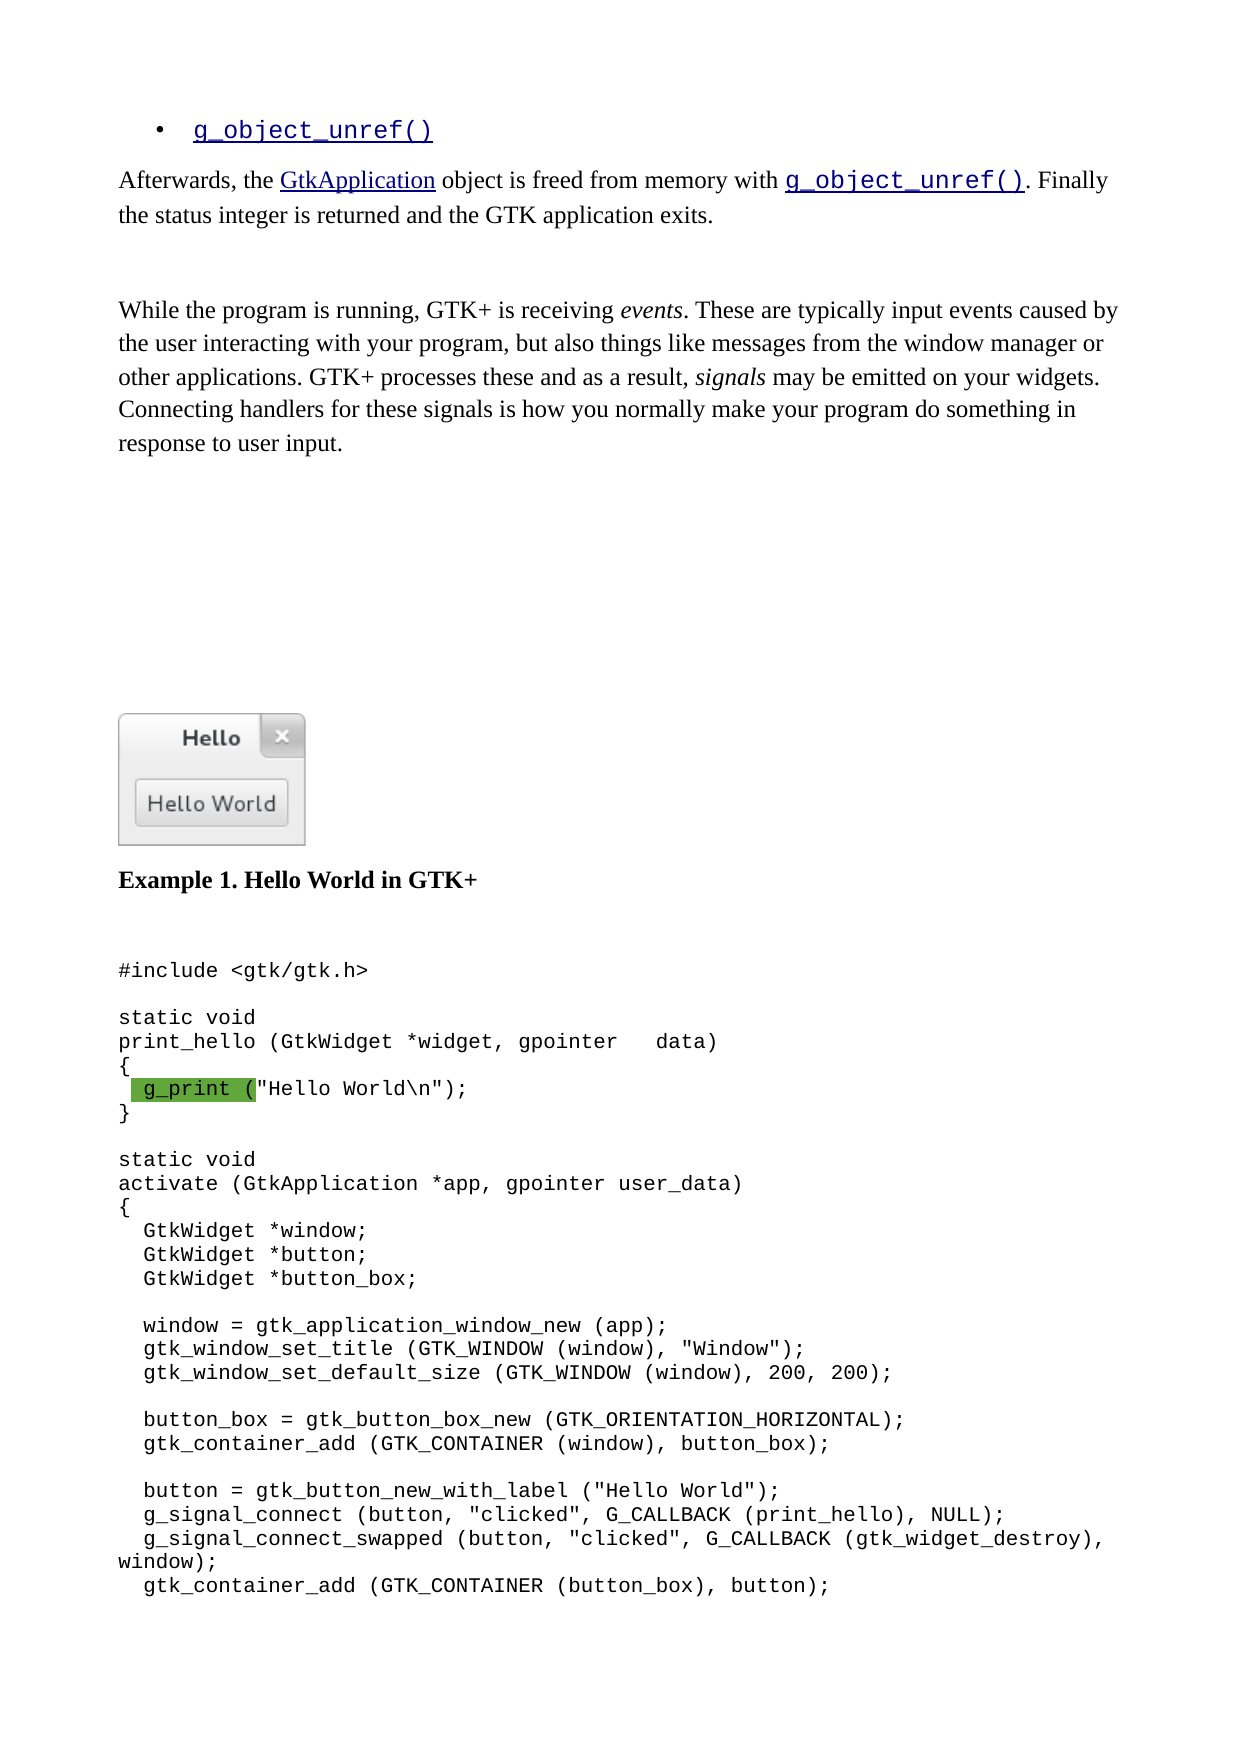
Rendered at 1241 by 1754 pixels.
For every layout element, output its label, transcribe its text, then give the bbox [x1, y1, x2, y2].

text button_box = gtk_button_box_new (GTK_ORIENTATION_HORIZONTAL); [118, 1409, 1122, 1433]
text activate (GtkApplication *app, gpointer user_data) [118, 1173, 1122, 1197]
text Afterwards, the GtkApplication object is freed from memory with g_object_unref(). Finally the status integer is returned and the GTK application exits. [118, 165, 1122, 229]
text } [118, 1102, 1122, 1126]
text #include <gtk/gtk.h> [118, 960, 1122, 984]
text GtkWidget *button_box; [118, 1267, 1122, 1291]
text gtk_window_set_title (GTK_WINDOW (window), "Window"); [118, 1338, 1122, 1362]
text While the program is running, GTK+ is receiving events. These are typically input events caused by the user interacting with your program, but also things like messages from the window manager or other applications. GTK+ processes these and as a result, signals may be emitted on your widgets. Connecting handlers for these signals is how you normally make your program do something in response to user input. [118, 296, 1122, 456]
text { [118, 1197, 1122, 1220]
text window = gtk_application_window_new (app); [118, 1315, 1122, 1338]
text { [118, 1055, 1122, 1078]
text gtk_container_add (GTK_CONTAINER (window), button_box); [118, 1433, 1122, 1457]
text g_signal_connect_swapped (button, "clicked", G_CALLBACK (gtk_widget_destroy), window); [118, 1528, 1122, 1575]
text button = gtk_button_new_with_label ("Hello World"); [118, 1480, 1122, 1504]
text g_signal_connect (button, "clicked", G_CALLBACK (print_hello), NULL); [118, 1504, 1122, 1528]
text print_hello (GtkWidget *widget, gpointer data) [118, 1031, 1122, 1055]
text GtkWidget *window; [118, 1220, 1122, 1244]
text gtk_window_set_default_size (GTK_WINDOW (window), 200, 200); [118, 1362, 1122, 1386]
text g_print ("Hello World\n"); [118, 1078, 1122, 1102]
text static void [118, 1149, 1122, 1173]
text gtk_container_add (GTK_CONTAINER (button_box), button); [118, 1575, 1122, 1598]
text static void [118, 1007, 1122, 1031]
text GtkWidget *button; [118, 1244, 1122, 1267]
list g_object_unref() [156, 118, 1122, 146]
text Example 1. Hello World in GTK+ [118, 865, 1122, 894]
picture [118, 713, 306, 846]
